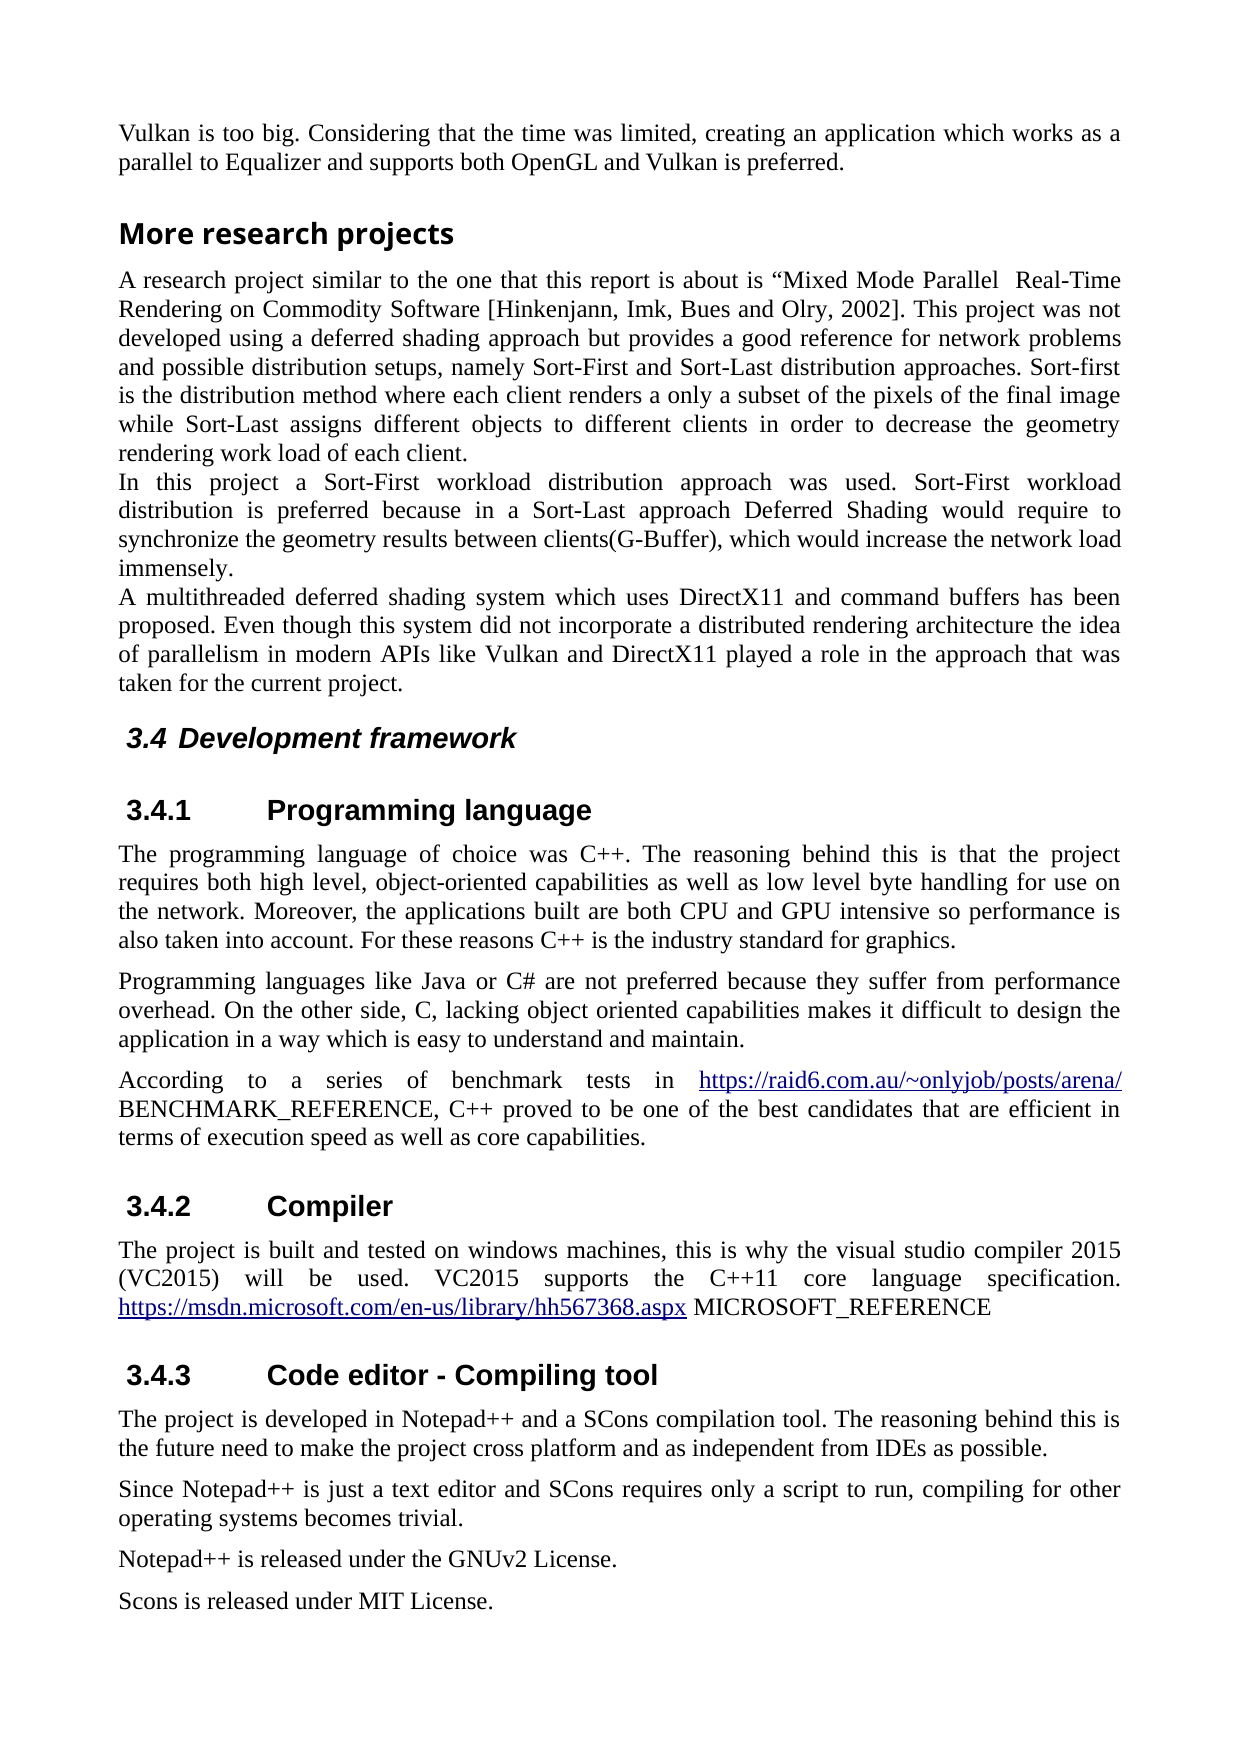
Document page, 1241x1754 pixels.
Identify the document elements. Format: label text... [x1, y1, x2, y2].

subtitle Code editor - Compiling tool [118, 1358, 1122, 1392]
text According to a series of benchmark tests in https://raid6.com.au/~onlyjob/posts/arena/ BENCHMARK_REFERENCE, C++ proved to be one of the best candidates that are efficient in terms of execution speed as well as core capabilities. [118, 1065, 1122, 1151]
subtitle Development framework [118, 722, 1122, 755]
text Vulkan is too big. Considering that the time was limited, creating an application which works as a parallel to Equalizer and supports both OpenGL and Vulkan is preferred. [118, 118, 1122, 176]
text The project is developed in Notepad++ and a SCons compilation tool. The reasoning behind this is the future need to make the project cross platform and as independent from IDEs as possible. [118, 1404, 1122, 1462]
text Programming languages like Java or C# are not preferred because they suffer from performance overhead. On the other side, C, lacking object oriented capabilities makes it difficult to design the application in a way which is easy to understand and maintain. [118, 966, 1122, 1052]
subtitle More research projects [118, 213, 1122, 253]
text The programming language of choice was C++. The reasoning behind this is that the project requires both high level, object-oriented capabilities as well as low level byte handling for use on the network. Moreover, the applications built are both CPU and GPU intensive so performance is also taken into account. For these reasons C++ is the industry standard for graphics. [118, 839, 1122, 954]
text A research project similar to the one that this report is about is “Mixed Mode Parallel Real-Time Rendering on Commodity Software [Hinkenjann, Imk, Bues and Olry, 2002]. This project was not developed using a deferred shading approach but provides a good reference for network problems and possible distribution setups, namely Sort-First and Sort-Last distribution approaches. Sort-first is the distribution method where each client renders a only a subset of the pixels of the final image while Sort-Last assigns different objects to different clients in order to decrease the geometry rendering work load of each client. [118, 265, 1122, 467]
text In this project a Sort-First workload distribution approach was used. Sort-First workload distribution is preferred because in a Sort-Last approach Deferred Shading would require to synchronize the geometry results between clients(G-Buffer), which would increase the network load immensely. [118, 467, 1122, 582]
text Since Notepad++ is just a text editor and SCons requires only a script to run, compiling for other operating systems becomes trivial. [118, 1474, 1122, 1532]
text A multithreaded deferred shading system which uses DirectX11 and command buffers has been proposed. Even though this system did not incorporate a distributed rendering architecture the idea of parallelism in modern APIs like Vulkan and DirectX11 played a role in the approach that was taken for the current project. [118, 582, 1122, 697]
text Notepad++ is released under the GNUv2 License. [118, 1544, 1122, 1573]
subtitle Compiler [118, 1189, 1122, 1222]
text The project is built and tested on windows machines, this is why the visual studio compiler 2015 (VC2015) will be used. VC2015 supports the C++11 core language specification. https://msdn.microsoft.com/en-us/library/hh567368.aspx MICROSOFT_REFERENCE [118, 1235, 1122, 1321]
text Scons is released under MIT License. [118, 1586, 1122, 1614]
subtitle Programming language [118, 793, 1122, 826]
